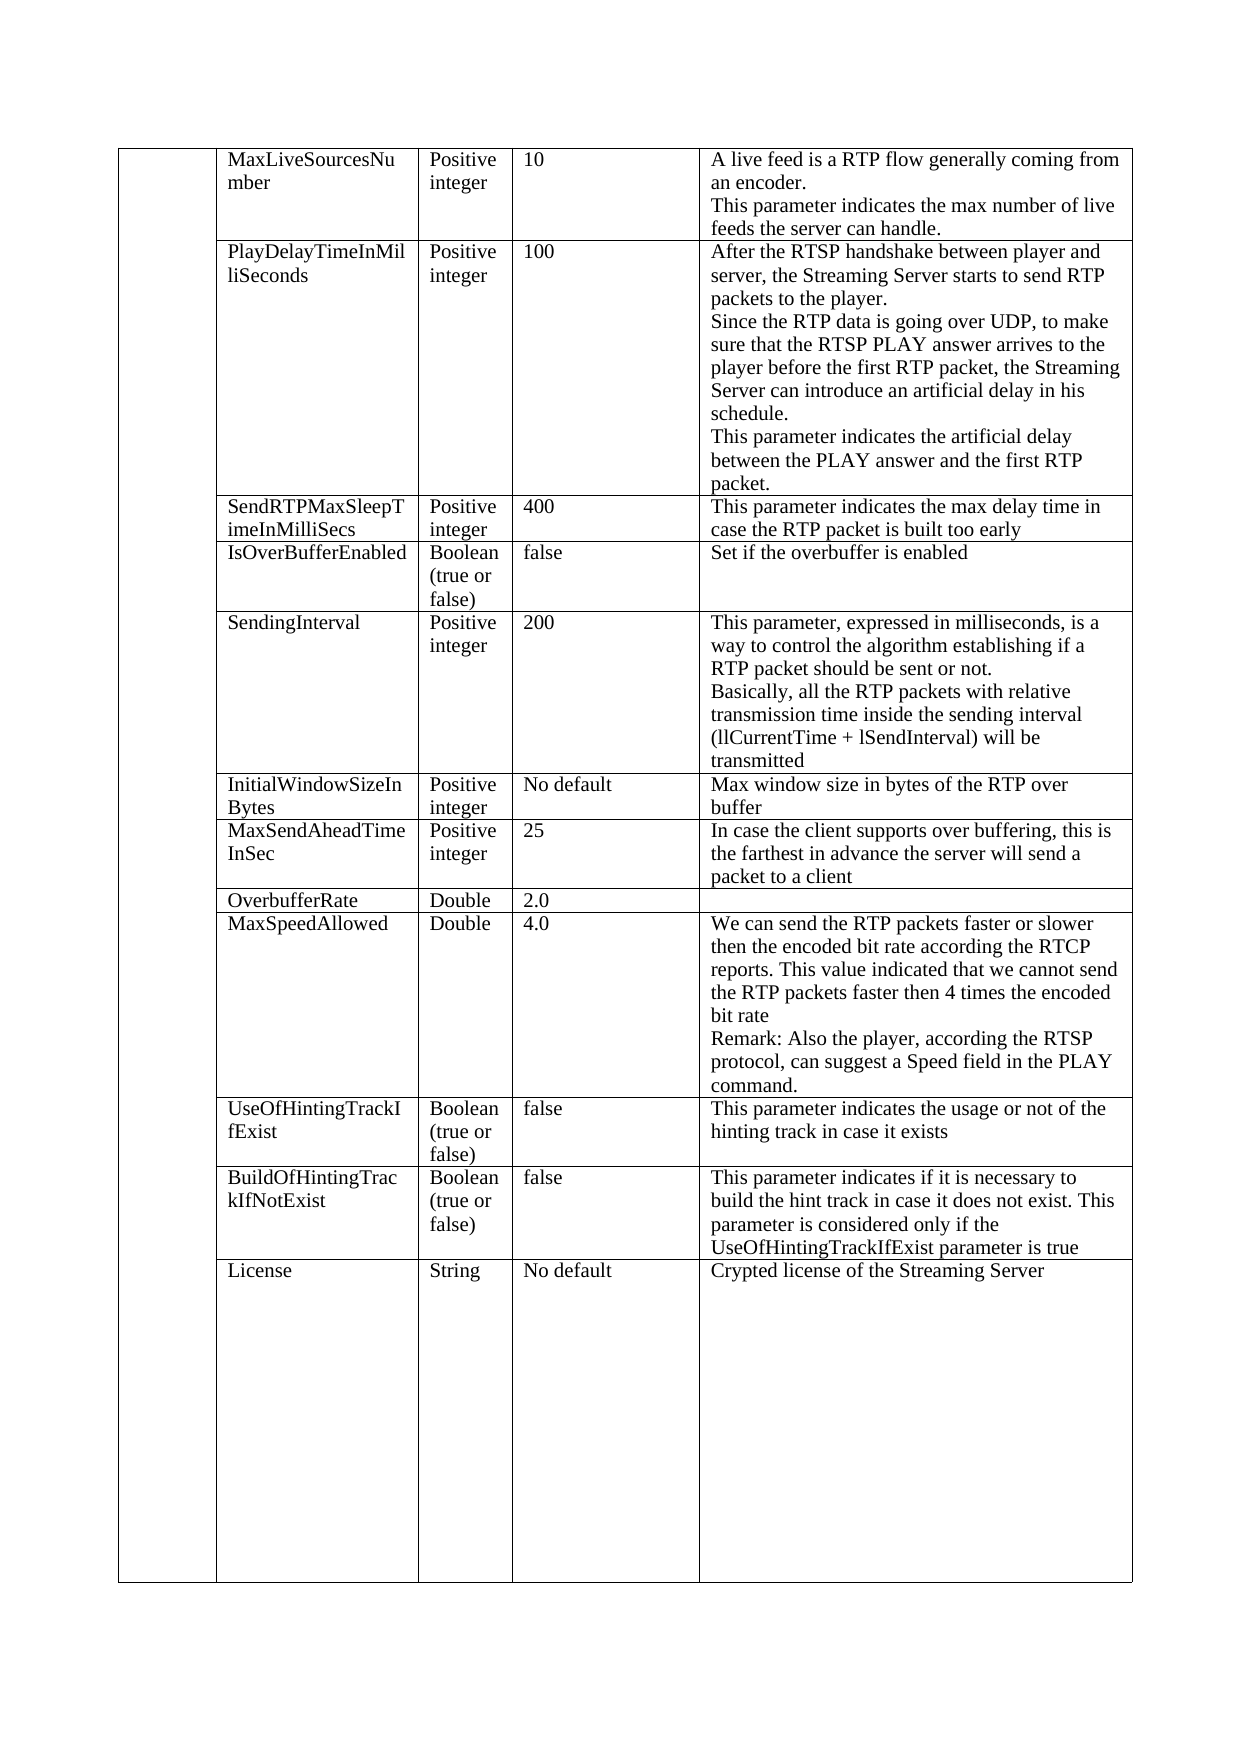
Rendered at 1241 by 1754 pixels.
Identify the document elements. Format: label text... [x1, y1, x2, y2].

table_cell Boolean (true or false) [419, 542, 512, 611]
table_cell In case the client supports over buffering, this is the farthest in advance the server will send a packet to a client [700, 820, 1132, 888]
table_cell This parameter indicates if it is necessary to build the hint track in case it does not exist. This parameter is considered only if the UseOfHintingTrackIfExist parameter is true [700, 1167, 1132, 1259]
table_cell Positive integer [419, 149, 512, 240]
table_cell Positive integer [419, 241, 512, 495]
table_cell 400 [513, 496, 699, 541]
table_cell After the RTSP handshake between player and server, the Streaming Server starts to send RTP packets to the player. Since the RTP data is going over UDP, to make sure that the RTSP PLAY answer arrives to the player before the first RTP packet, the Streaming Server can introduce an artificial delay in his schedule. This parameter indicates the artificial delay between the PLAY answer and the first RTP packet. [700, 241, 1132, 495]
table_cell false [513, 1167, 699, 1259]
table_cell [119, 149, 216, 1582]
table_cell 25 [513, 820, 699, 888]
table_cell IsOverBufferEnabled [217, 542, 418, 611]
table_cell MaxLiveSourcesNumber [217, 149, 418, 240]
table_cell 4.0 [513, 913, 699, 1097]
table_cell BuildOfHintingTrackIfNotExist [217, 1167, 418, 1259]
table_cell false [513, 542, 699, 611]
table_cell String [419, 1260, 512, 1582]
table_cell MaxSpeedAllowed [217, 913, 418, 1097]
table_cell Boolean (true or false) [419, 1098, 512, 1166]
table_cell This parameter, expressed in milliseconds, is a way to control the algorithm establishing if a RTP packet should be sent or not. Basically, all the RTP packets with relative transmission time inside the sending interval (llCurrentTime + lSendInterval) will be transmitted [700, 612, 1132, 772]
table_cell Double [419, 889, 512, 912]
table_cell Boolean (true or false) [419, 1167, 512, 1259]
table_cell Double [419, 913, 512, 1097]
table_cell SendRTPMaxSleepTimeInMilliSecs [217, 496, 418, 541]
table_cell 200 [513, 612, 699, 772]
table_cell No default [513, 774, 699, 819]
table_cell Positive integer [419, 496, 512, 541]
table_cell Set if the overbuffer is enabled [700, 542, 1132, 611]
table_cell 10 [513, 149, 699, 240]
table_cell This parameter indicates the max delay time in case the RTP packet is built too early [700, 496, 1132, 541]
table_cell Positive integer [419, 612, 512, 772]
table_cell Crypted license of the Streaming Server [700, 1260, 1132, 1582]
table_cell OverbufferRate [217, 889, 418, 912]
table_cell 100 [513, 241, 699, 495]
table_cell PlayDelayTimeInMilliSeconds [217, 241, 418, 495]
table_cell MaxSendAheadTimeInSec [217, 820, 418, 888]
table_cell UseOfHintingTrackIfExist [217, 1098, 418, 1166]
table_cell false [513, 1098, 699, 1166]
table_cell Positive integer [419, 820, 512, 888]
table_cell InitialWindowSizeInBytes [217, 774, 418, 819]
table_cell 2.0 [513, 889, 699, 912]
table_cell This parameter indicates the usage or not of the hinting track in case it exists [700, 1098, 1132, 1166]
table_cell SendingInterval [217, 612, 418, 772]
table_cell Positive integer [419, 774, 512, 819]
table_cell License [217, 1260, 418, 1582]
table_cell No default [513, 1260, 699, 1582]
table_cell Max window size in bytes of the RTP over buffer [700, 774, 1132, 819]
table_cell A live feed is a RTP flow generally coming from an encoder. This parameter indicates the max number of live feeds the server can handle. [700, 149, 1132, 240]
table_cell We can send the RTP packets faster or slower then the encoded bit rate according the RTCP reports. This value indicated that we cannot send the RTP packets faster then 4 times the encoded bit rate Remark: Also the player, according the RTSP protocol, can suggest a Speed field in the PLAY command. [700, 913, 1132, 1097]
table_cell [700, 889, 1132, 912]
